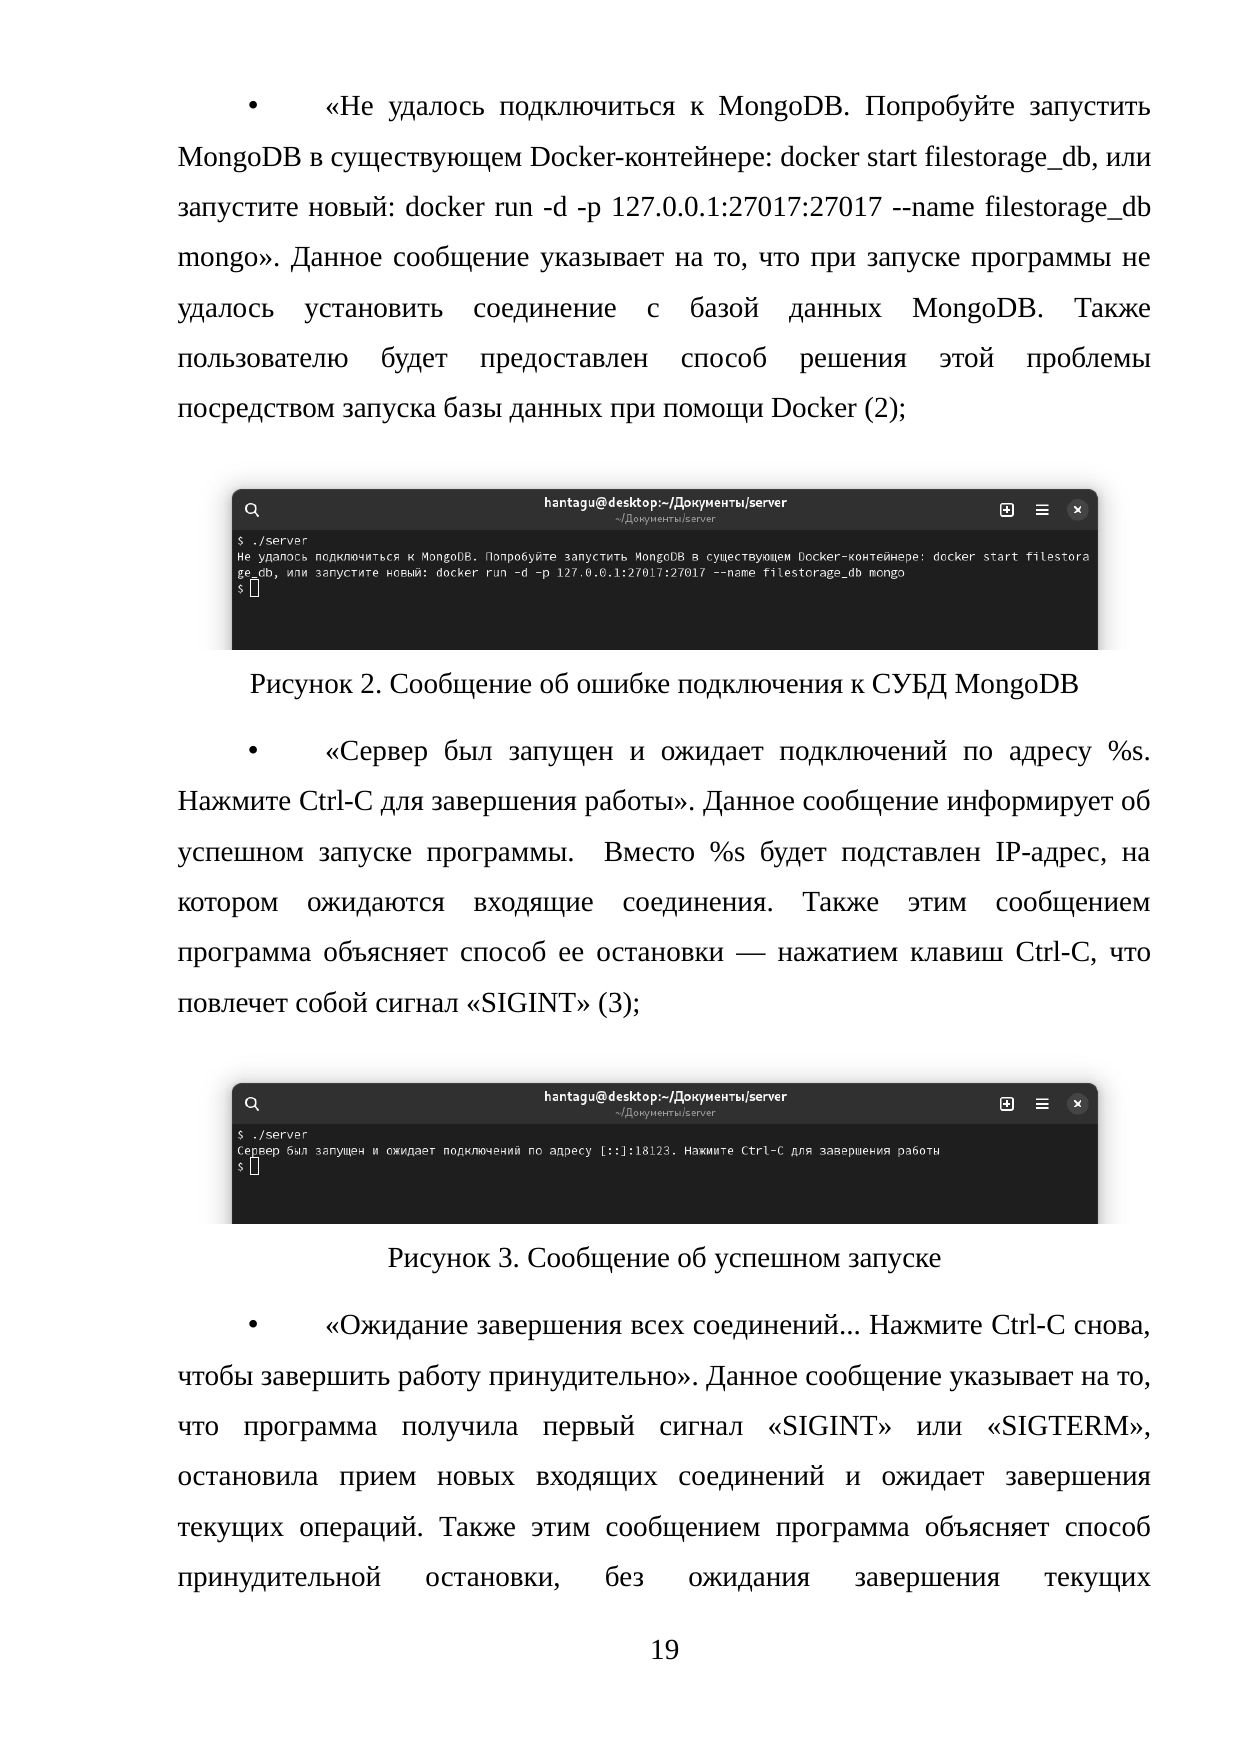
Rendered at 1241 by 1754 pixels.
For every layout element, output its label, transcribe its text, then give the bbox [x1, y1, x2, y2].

text Рисунок 2. Сообщение об ошибке подключения к СУБД MongoDB [177, 441, 1152, 699]
list «Сервер был запущен и ожидает подключений по адресу %s. Нажмите Ctrl-C для завершения работы». Данное сообщение информирует об успешном запуске программы. Вместо %s будет подставлен IP-адрес, на котором ожидаются входящие соединения. Также этим сообщением программа объясняет способ ее остановки — нажатием клавиш Ctrl-C, что повлечет собой сигнал «SIGINT» (Рисунок 3); [177, 733, 1152, 1018]
text Рисунок 3. Сообщение об успешном запуске [177, 1035, 1152, 1274]
list «Не удалось подключиться к MongoDB. Попробуйте запустить MongoDB в существующем Docker-контейнере: docker start filestorage_db, или запустите новый: docker run -d -p 127.0.0.1:27017:27017 --name filestorage_db mongo». Данное сообщение указывает на то, что при запуске программы не удалось установить соединение с базой данных MongoDB. Также пользователю будет предоставлен способ решения этой проблемы посредством запуска базы данных при помощи Docker (Рисунок 2); [177, 88, 1152, 424]
list «Ожидание завершения всех соединений... Нажмите Ctrl-C снова, чтобы завершить работу принудительно». Данное сообщение указывает на то, что программа получила первый сигнал «SIGINT» или «SIGTERM», остановила прием новых входящих соединений и ожидает завершения текущих операций. Также этим сообщением программа объясняет способ принудительной остановки, без ожидания завершения текущих операций — повторным нажатием клавиш Ctrl-C (Рисунок 4); [177, 1307, 1152, 1593]
